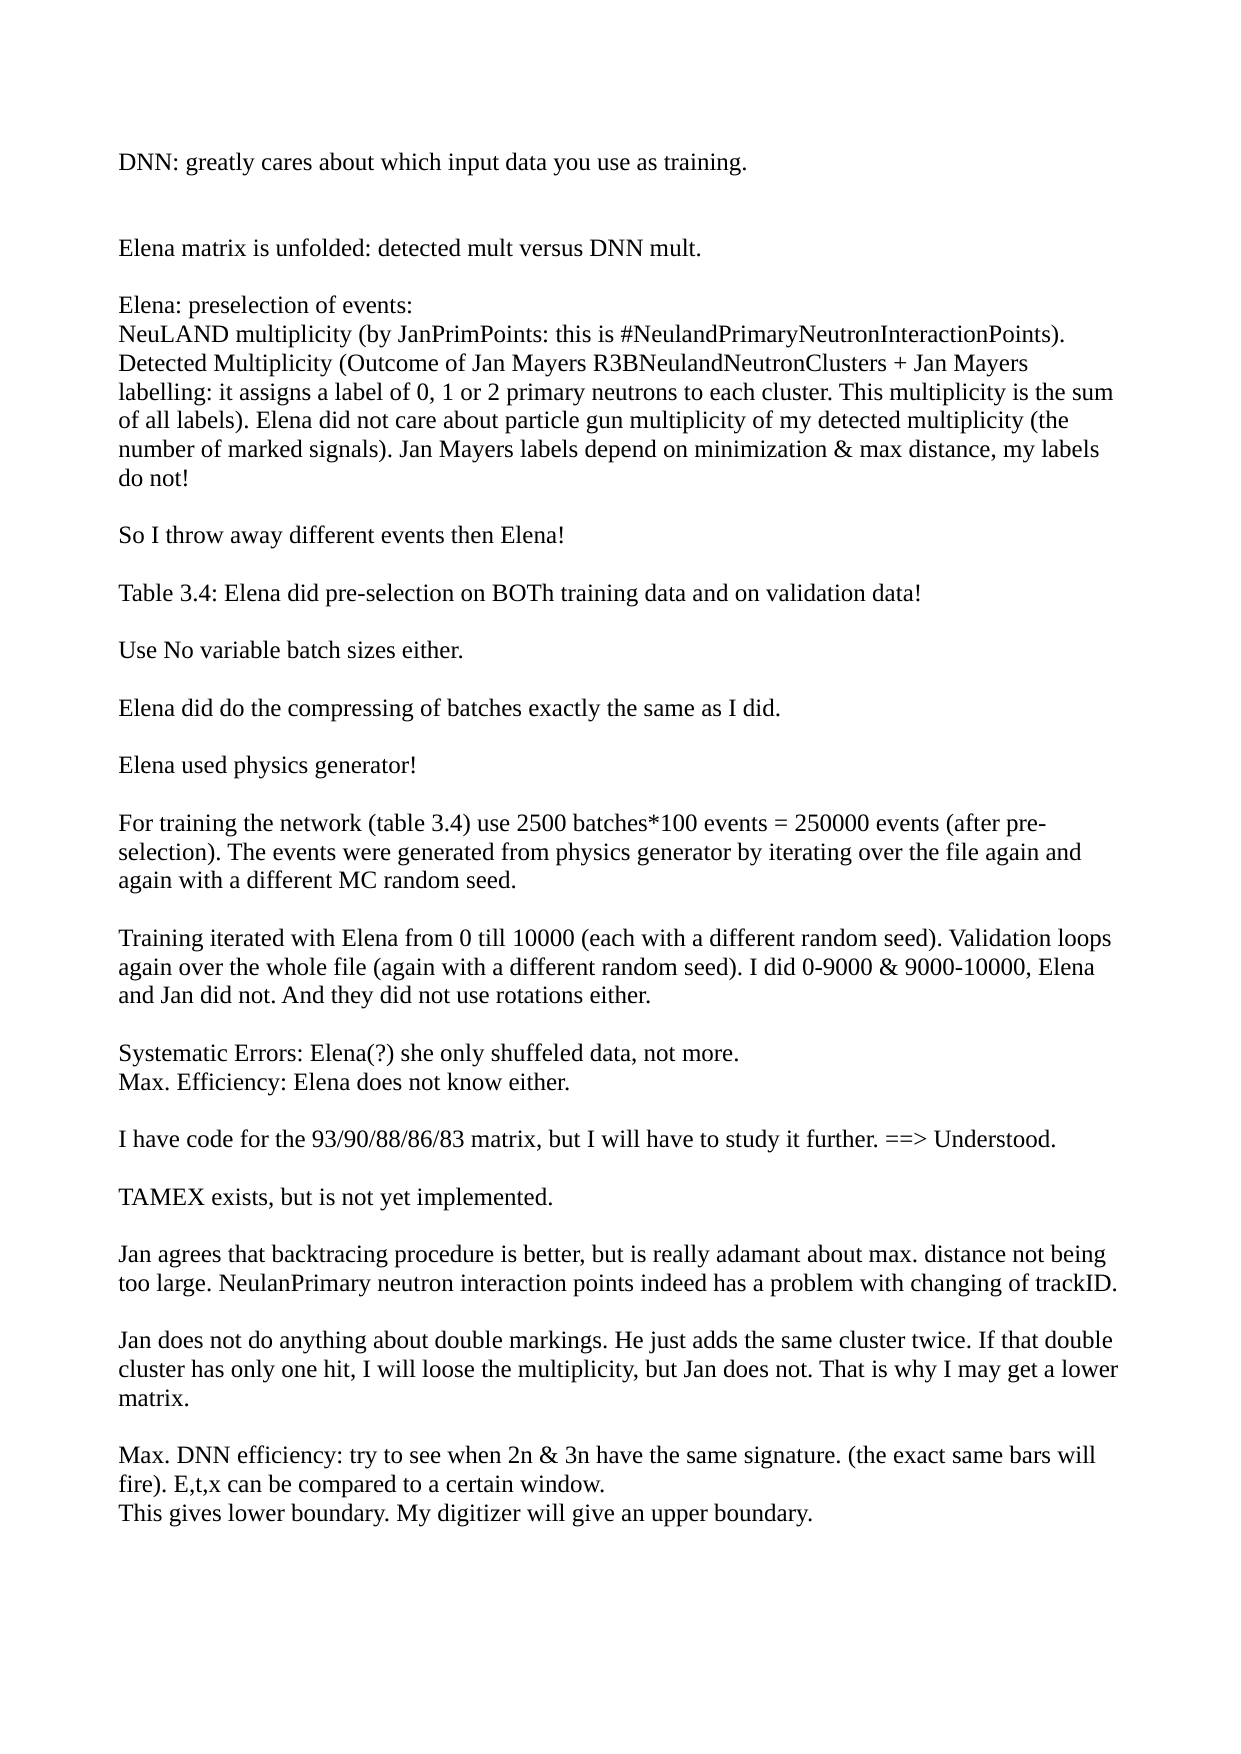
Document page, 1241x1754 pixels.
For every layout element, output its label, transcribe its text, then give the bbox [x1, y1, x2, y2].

text Jan does not do anything about double markings. He just adds the same cluster twice. If that double cluster has only one hit, I will loose the multiplicity, but Jan does not. That is why I may get a lower matrix. [118, 1326, 1122, 1412]
text NeuLAND multiplicity (by JanPrimPoints: this is #NeulandPrimaryNeutronInteractionPoints). [118, 319, 1122, 348]
text Elena did do the compressing of batches exactly the same as I did. [118, 693, 1122, 722]
text Systematic Errors: Elena(?) she only shuffeled data, not more. [118, 1038, 1122, 1067]
text Elena: preselection of events: [118, 291, 1122, 319]
text Detected Multiplicity (Outcome of Jan Mayers R3BNeulandNeutronClusters + Jan Mayers labelling: it assigns a label of 0, 1 or 2 primary neutrons to each cluster. This multiplicity is the sum of all labels). Elena did not care about particle gun multiplicity of my detected multiplicity (the number of marked signals). Jan Mayers labels depend on minimization & max distance, my labels do not! [118, 348, 1122, 492]
text Training iterated with Elena from 0 till 10000 (each with a different random seed). Validation loops again over the whole file (again with a different random seed). I did 0-9000 & 9000-10000, Elena and Jan did not. And they did not use rotations either. [118, 923, 1122, 1009]
text Elena used physics generator! [118, 751, 1122, 779]
text Use No variable batch sizes either. [118, 636, 1122, 664]
text Max. Efficiency: Elena does not know either. [118, 1067, 1122, 1096]
text DNN: greatly cares about which input data you use as training. [118, 147, 1122, 176]
text So I throw away different events then Elena! [118, 521, 1122, 549]
text For training the network (table 3.4) use 2500 batches*100 events = 250000 events (after pre-selection). The events were generated from physics generator by iterating over the file again and again with a different MC random seed. [118, 808, 1122, 894]
text I have code for the 93/90/88/86/83 matrix, but I will have to study it further. ==> Understood. [118, 1124, 1122, 1153]
text This gives lower boundary. My digitizer will give an upper boundary. [118, 1498, 1122, 1527]
text Table 3.4: Elena did pre-selection on BOTh training data and on validation data! [118, 578, 1122, 607]
text Jan agrees that backtracing procedure is better, but is really adamant about max. distance not being too large. NeulanPrimary neutron interaction points indeed has a problem with changing of trackID. [118, 1239, 1122, 1297]
text Max. DNN efficiency: try to see when 2n & 3n have the same signature. (the exact same bars will fire). E,t,x can be compared to a certain window. [118, 1441, 1122, 1498]
text Elena matrix is unfolded: detected mult versus DNN mult. [118, 233, 1122, 262]
text TAMEX exists, but is not yet implemented. [118, 1182, 1122, 1211]
